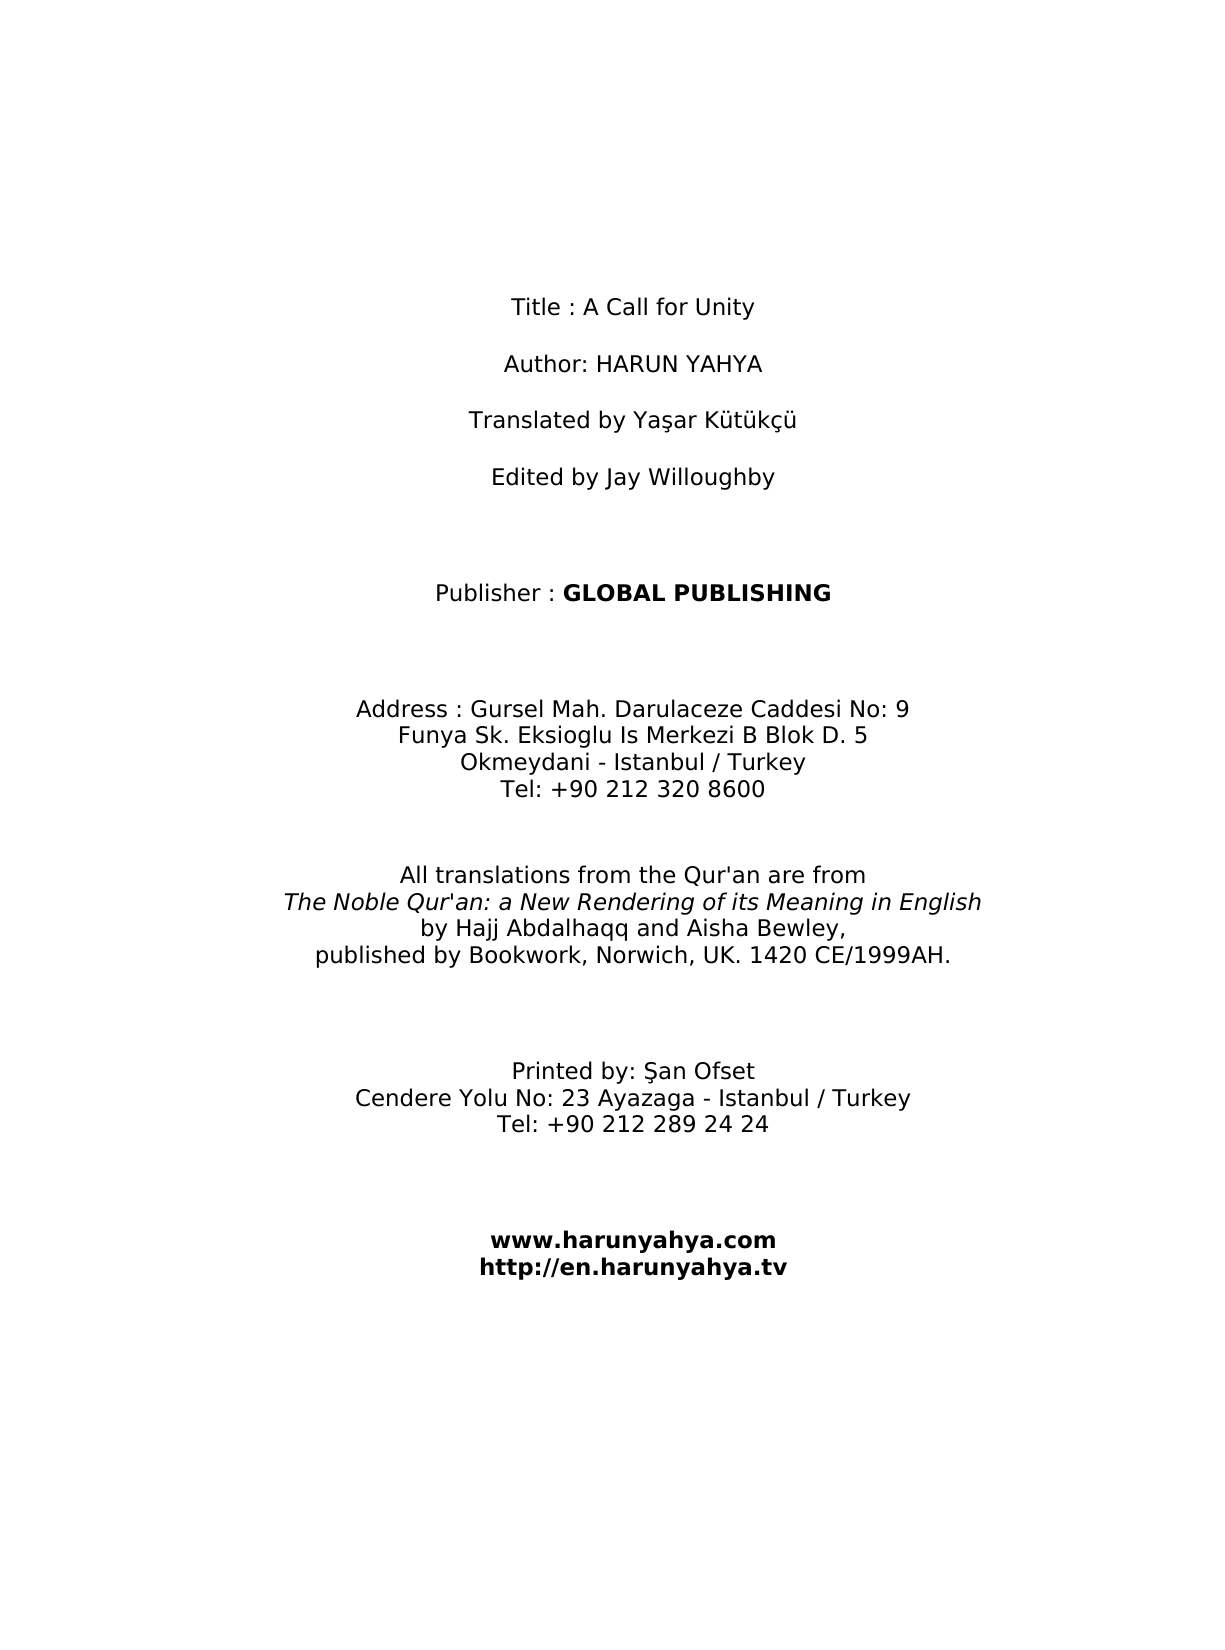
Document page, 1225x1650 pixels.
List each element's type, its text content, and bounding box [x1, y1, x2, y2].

text Tel: +90 212 320 8600 [187, 776, 1020, 802]
text Edited by Jay Willoughby [187, 464, 1020, 490]
text Cendere Yolu No: 23 Ayazaga - Istanbul / Turkey [187, 1085, 1020, 1111]
text Publisher : GLOBAL PUBLISHING [187, 580, 1020, 606]
text Translated by Yaşar Kütükçü [187, 407, 1020, 434]
text Address : Gursel Mah. Darulaceze Caddesi No: 9 [187, 696, 1020, 722]
text published by Bookwork, Norwich, UK. 1420 CE/1999AH. [187, 942, 1020, 969]
text The Noble Qur'an: a New Rendering of its Meaning in English [187, 889, 1020, 915]
text Tel: +90 212 289 24 24 [187, 1111, 1020, 1138]
text Okmeydani - Istanbul / Turkey [187, 749, 1020, 776]
text by Hajj Abdalhaqq and Aisha Bewley, [187, 915, 1020, 942]
text Author: HARUN YAHYA [187, 351, 1020, 377]
text Printed by: Şan Ofset [187, 1058, 1020, 1085]
text http://en.harunyahya.tv [187, 1254, 1020, 1281]
text All translations from the Qur'an are from [187, 862, 1020, 889]
text www.harunyahya.com [187, 1227, 1020, 1254]
text Title : A Call for Unity [187, 294, 1020, 321]
text Funya Sk. Eksioglu Is Merkezi B Blok D. 5 [187, 722, 1020, 749]
